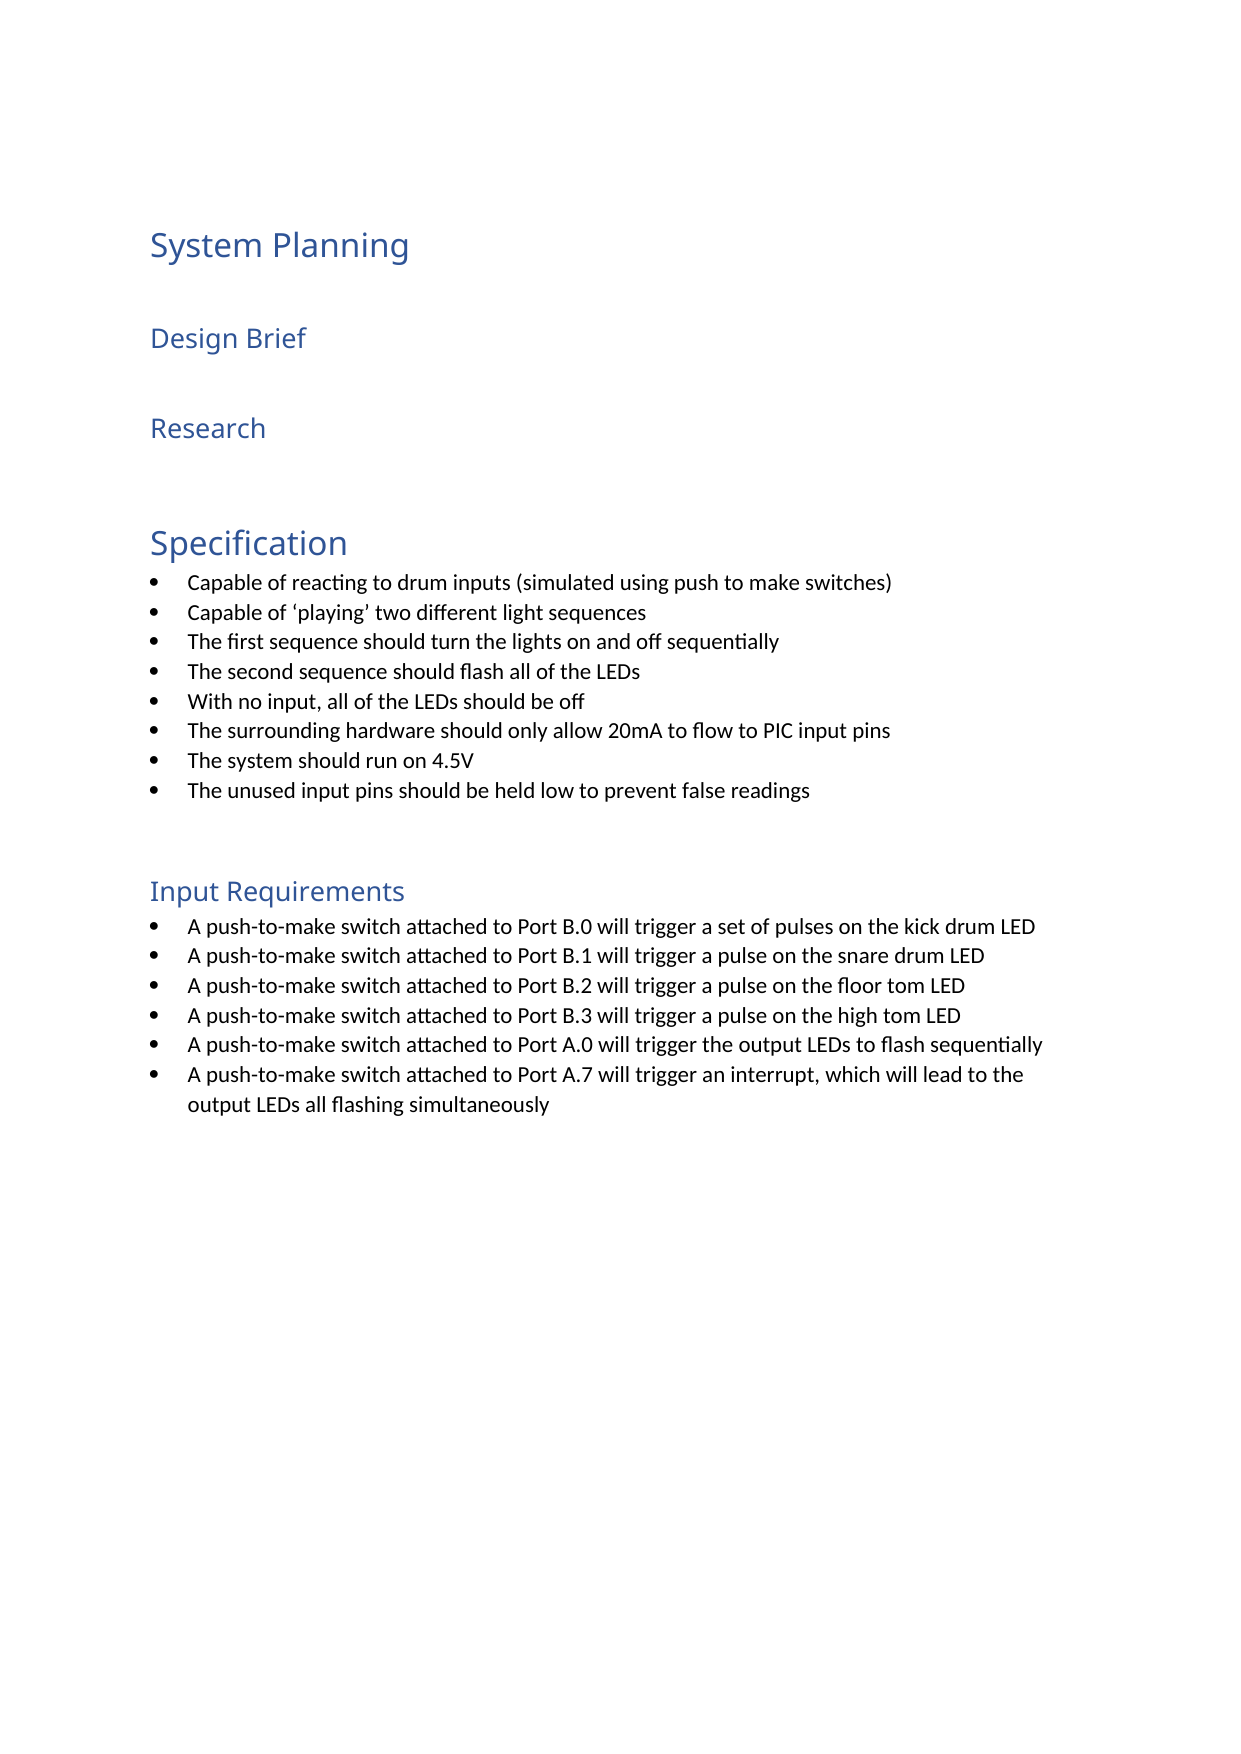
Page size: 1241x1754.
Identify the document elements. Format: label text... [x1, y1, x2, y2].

subtitle Research [150, 409, 1090, 446]
list A push-to-make switch attached to Port B.3 will trigger a pulse on the high tom LED [150, 1001, 1090, 1029]
list The second sequence should flash all of the LEDs [150, 657, 1090, 685]
list The system should run on 4.5V [150, 746, 1090, 774]
subtitle Design Brief [150, 320, 1090, 357]
list The unused input pins should be held low to prevent false readings [150, 776, 1090, 804]
subtitle System Planning [150, 221, 1090, 267]
subtitle Specification [150, 520, 1090, 565]
list Capable of reacting to drum inputs (simulated using push to make switches) [150, 568, 1090, 596]
list A push-to-make switch attached to Port A.7 will trigger an interrupt, which will lead to the output LEDs all flashing simultaneously [150, 1060, 1090, 1118]
list The first sequence should turn the lights on and off sequentially [150, 627, 1090, 656]
list A push-to-make switch attached to Port B.1 will trigger a pulse on the snare drum LED [150, 942, 1090, 969]
list With no input, all of the LEDs should be off [150, 687, 1090, 715]
list A push-to-make switch attached to Port B.0 will trigger a set of pulses on the kick drum LED [150, 912, 1090, 940]
subtitle Input Requirements [150, 873, 1090, 910]
list The surrounding hardware should only allow 20mA to flow to PIC input pins [150, 717, 1090, 744]
list A push-to-make switch attached to Port B.2 will trigger a pulse on the floor tom LED [150, 971, 1090, 999]
list Capable of ‘playing’ two different light sequences [150, 598, 1090, 626]
list A push-to-make switch attached to Port A.0 will trigger the output LEDs to flash sequentially [150, 1031, 1090, 1059]
